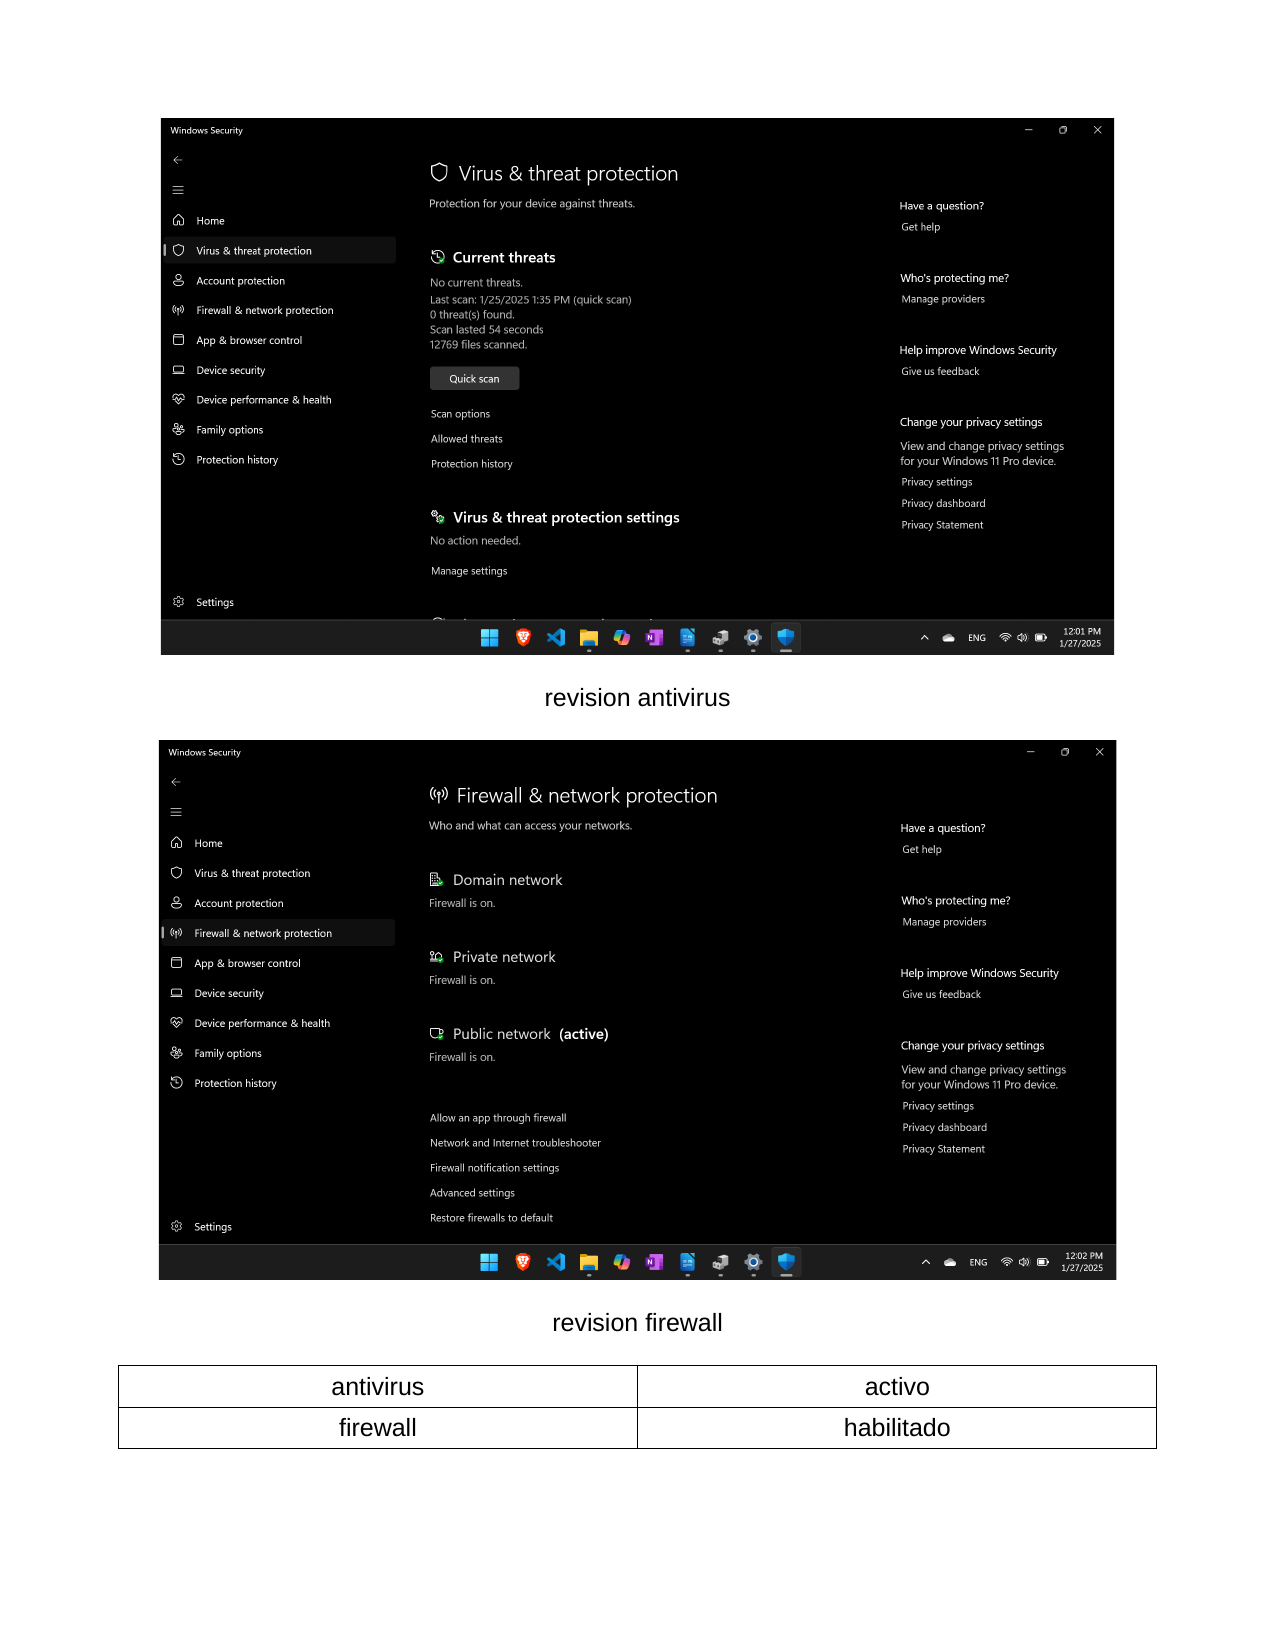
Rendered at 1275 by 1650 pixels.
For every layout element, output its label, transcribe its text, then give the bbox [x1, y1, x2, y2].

text revision antivirus [118, 683, 1157, 712]
text revision firewall [118, 1308, 1157, 1337]
table_header antivirus [119, 1366, 637, 1407]
table_cell firewall [119, 1408, 637, 1448]
picture [158, 740, 1117, 1280]
picture [160, 118, 1115, 655]
table_header activo [638, 1366, 1156, 1407]
table_cell habilitado [638, 1408, 1156, 1448]
